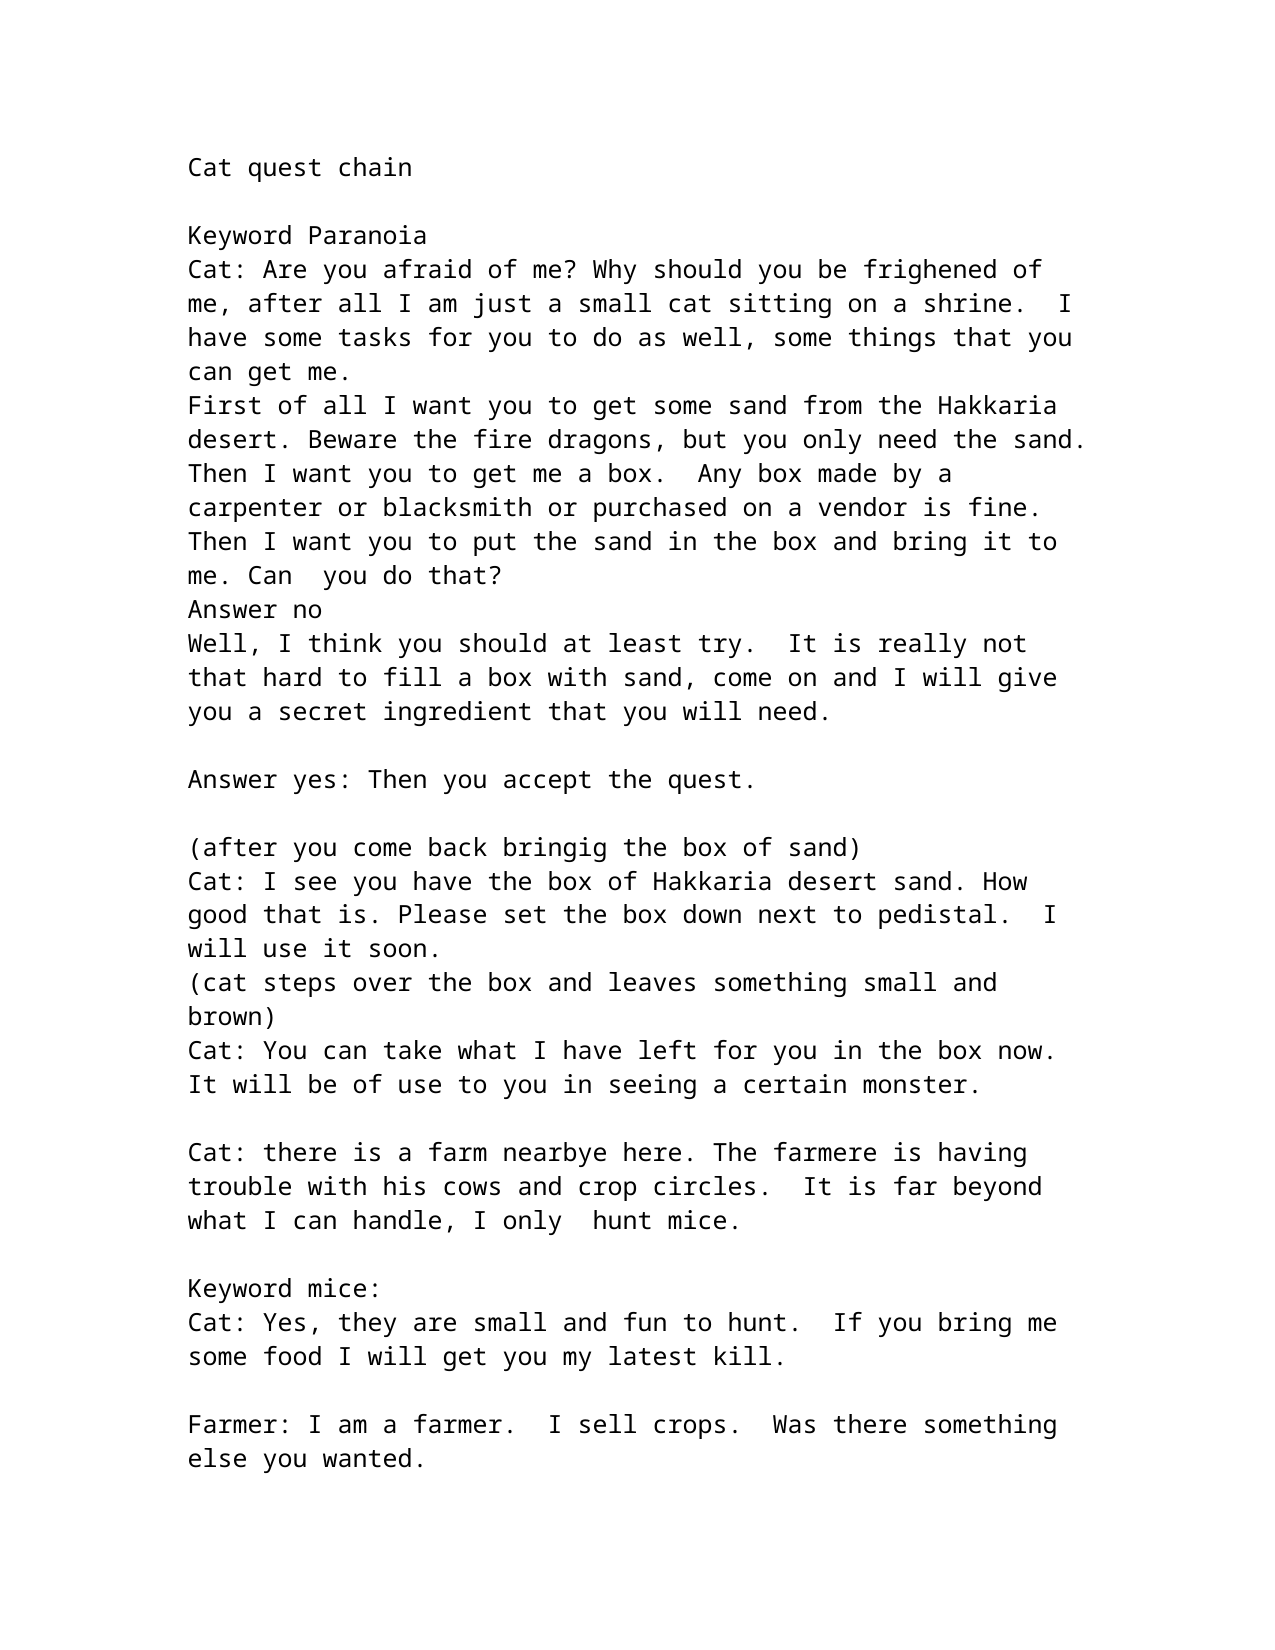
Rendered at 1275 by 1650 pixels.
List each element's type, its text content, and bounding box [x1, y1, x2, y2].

text (cat steps over the box and leaves something small and brown) [187, 965, 1087, 1033]
text Answer no [187, 591, 1087, 625]
text Farmer: I am a farmer. I sell crops. Was there something else you wanted. [187, 1406, 1087, 1474]
text Cat: Are you afraid of me? Why should you be frighened of me, after all I am just a small cat sitting on a shrine. I have some tasks for you to do as well, some things that you can get me. [187, 252, 1087, 388]
text Keyword Paranoia [187, 218, 1087, 252]
text (after you come back bringig the box of sand) [187, 829, 1087, 863]
text Cat: Yes, they are small and fun to hunt. If you bring me some food I will get you my latest kill. [187, 1304, 1087, 1372]
text Answer yes: Then you accept the quest. [187, 761, 1087, 795]
text First of all I want you to get some sand from the Hakkaria desert. Beware the fire dragons, but you only need the sand. Then I want you to get me a box. Any box made by a carpenter or blacksmith or purchased on a vendor is fine. Then I want you to put the sand in the box and bring it to me. Can you do that? [187, 388, 1087, 591]
text Well, I think you should at least try. It is really not that hard to fill a box with sand, come on and I will give you a secret ingredient that you will need. [187, 625, 1087, 727]
text Keyword mice: [187, 1271, 1087, 1304]
text Cat: You can take what I have left for you in the box now. It will be of use to you in seeing a certain monster. [187, 1033, 1087, 1101]
text Cat: there is a farm nearbye here. The farmere is having trouble with his cows and crop circles. It is far beyond what I can handle, I only hunt mice. [187, 1135, 1087, 1237]
text Cat: I see you have the box of Hakkaria desert sand. How good that is. Please set the box down next to pedistal. I will use it soon. [187, 863, 1087, 965]
text Cat quest chain [187, 150, 1087, 184]
